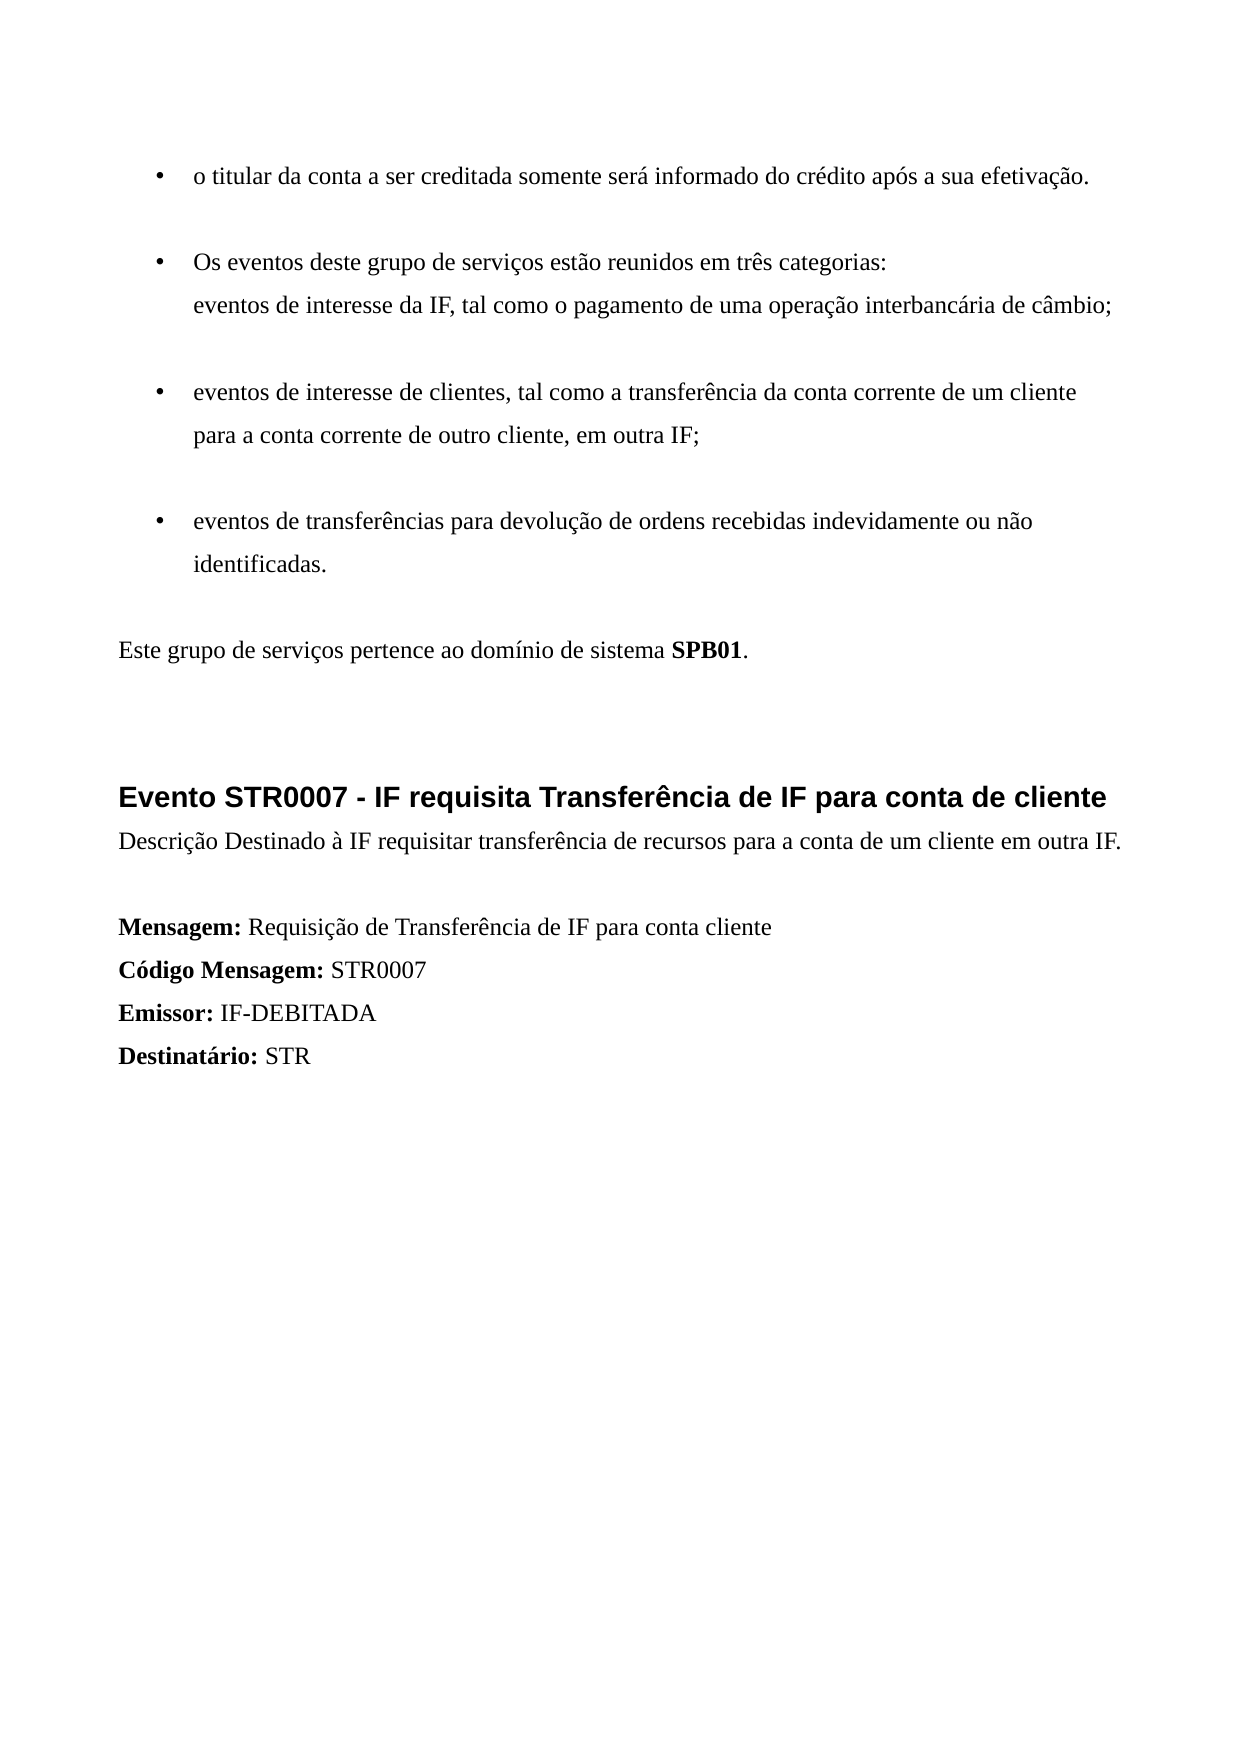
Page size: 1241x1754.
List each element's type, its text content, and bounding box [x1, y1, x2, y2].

text Descrição Destinado à IF requisitar transferência de recursos para a conta de um cliente em outra IF. [118, 826, 1122, 854]
list identificadas. [156, 549, 1122, 578]
list eventos de interesse da IF, tal como o pagamento de uma operação interbancária de câmbio; [156, 291, 1122, 319]
text Código Mensagem: STR0007 [118, 955, 1122, 984]
text Este grupo de serviços pertence ao domínio de sistema SPB01. [118, 636, 1122, 664]
text Destinatário: STR [118, 1041, 1122, 1070]
list para a conta corrente de outro cliente, em outra IF; [156, 420, 1122, 449]
list eventos de transferências para devolução de ordens recebidas indevidamente ou não [156, 506, 1122, 535]
list Os eventos deste grupo de serviços estão reunidos em três categorias: [156, 247, 1122, 276]
subtitle Evento STR0007 - IF requisita Transferência de IF para conta de cliente [118, 779, 1122, 813]
text Emissor: IF-DEBITADA [118, 998, 1122, 1027]
text Mensagem: Requisição de Transferência de IF para conta cliente [118, 912, 1122, 941]
list eventos de interesse de clientes, tal como a transferência da conta corrente de um cliente [156, 377, 1122, 406]
list o titular da conta a ser creditada somente será informado do crédito após a sua efetivação. [156, 161, 1122, 190]
